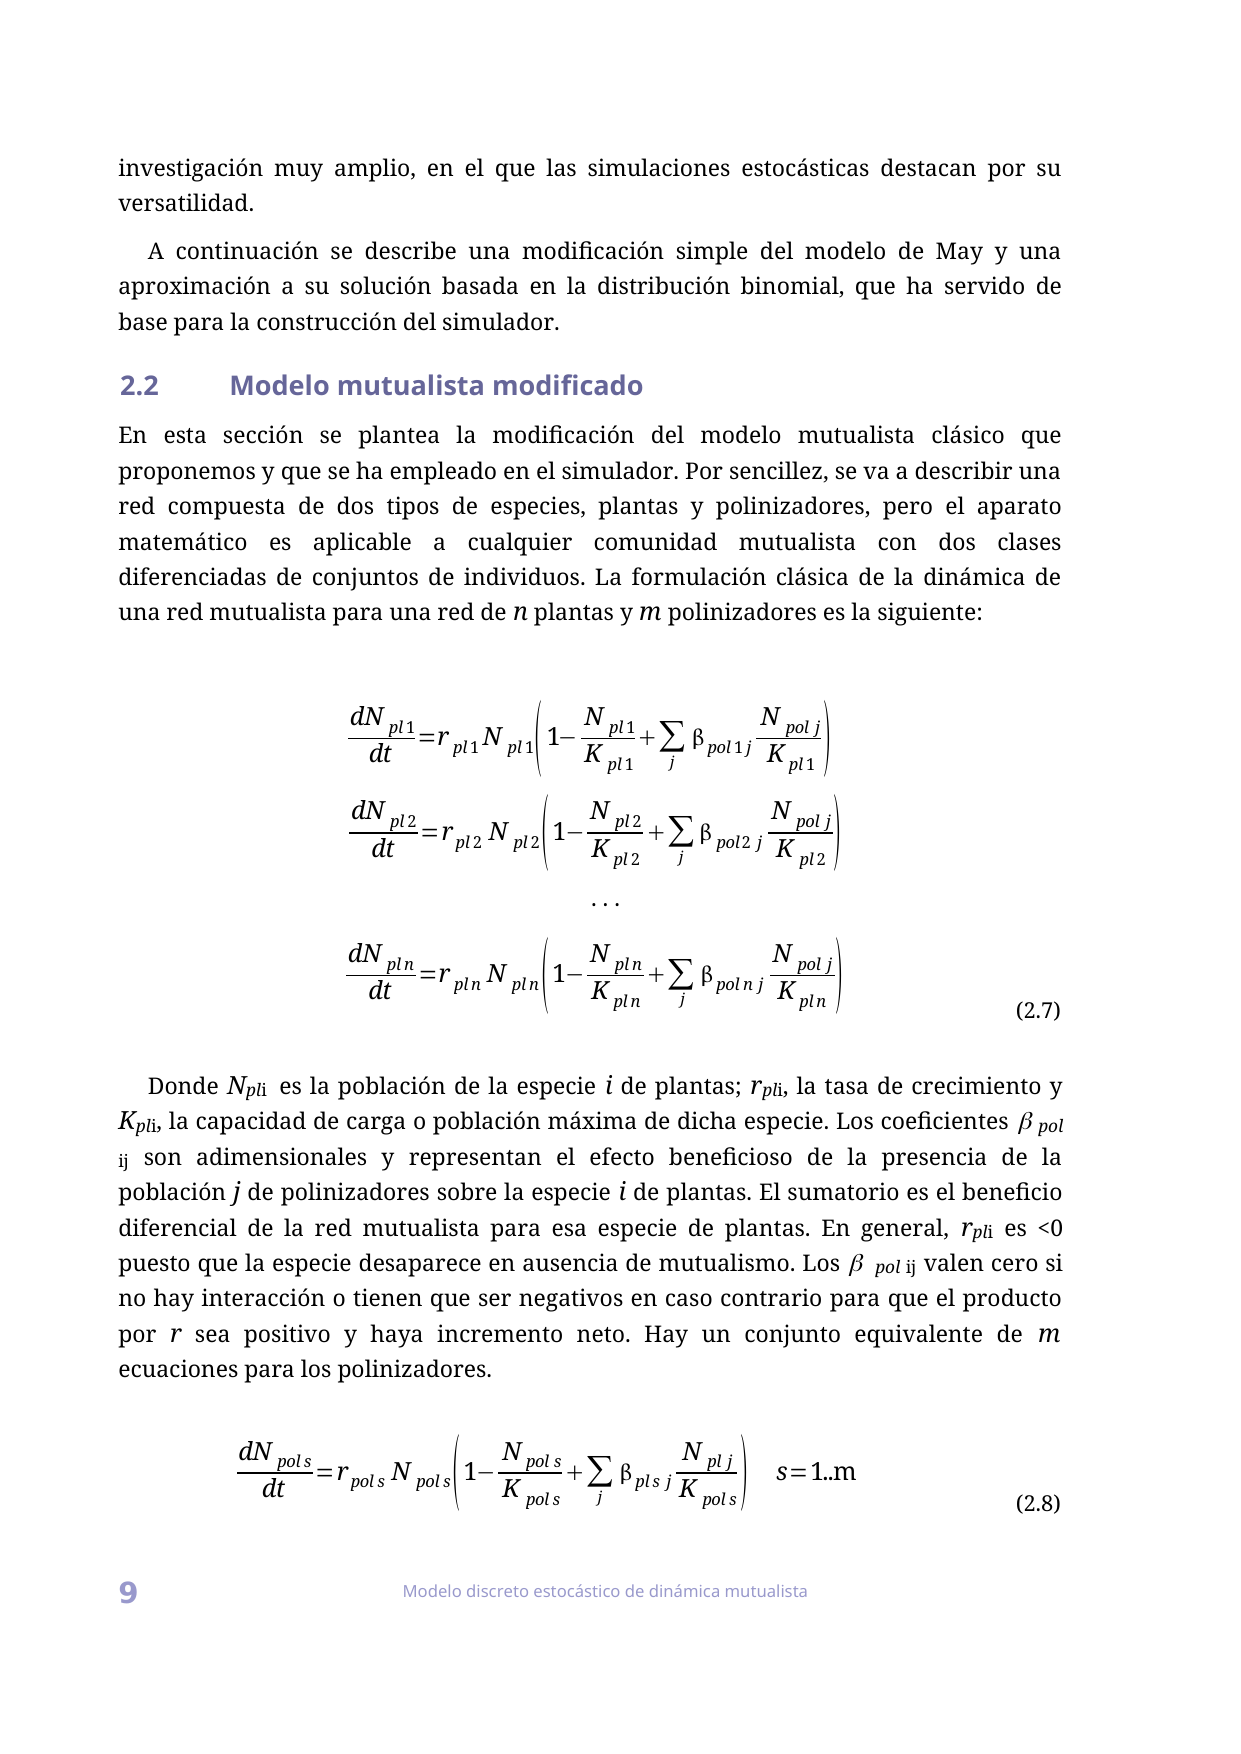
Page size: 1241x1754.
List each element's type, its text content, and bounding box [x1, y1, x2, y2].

text investigación muy amplio, en el que las simulaciones estocásticas destacan por su versatilidad. [118, 148, 1063, 218]
text En esta sección se plantea la modificación del modelo mutualista clásico que proponemos y que se ha empleado en el simulador. Por sencillez, se va a describir una red compuesta de dos tipos de especies, plantas y polinizadores, pero el aparato matemático es aplicable a cualquier comunidad mutualista con dos clases diferenciadas de conjuntos de individuos. La formulación clásica de la dinámica de una red mutualista para una red de n plantas y m polinizadores es la siguiente: [118, 415, 1063, 628]
text Donde Npli es la población de la especie i de plantas; rpli, la tasa de crecimiento y Kpli, la capacidad de carga o población máxima de dicha especie. Los coeficientes b pol ij son adimensionales y representan el efecto beneficioso de la presencia de la población j de polinizadores sobre la especie i de plantas. El sumatorio es el beneficio diferencial de la red mutualista para esa especie de plantas. En general, rpli es <0 puesto que la especie desaparece en ausencia de mutualismo. Los b pol ij valen cero si no hay interacción o tienen que ser negativos en caso contrario para que el producto por r sea positivo y haya incremento neto. Hay un conjunto equivalente de m ecuaciones para los polinizadores. [118, 1066, 1063, 1385]
subtitle Modelo mutualista modificado [120, 367, 1063, 403]
text . . . [118, 895, 1063, 910]
text (2.7) [936, 995, 1061, 1025]
text (2.8) [936, 1488, 1061, 1517]
text A continuación se describe una modificación simple del modelo de May y una aproximación a su solución basada en la distribución binomial, que ha servido de base para la construcción del simulador. [118, 231, 1063, 337]
